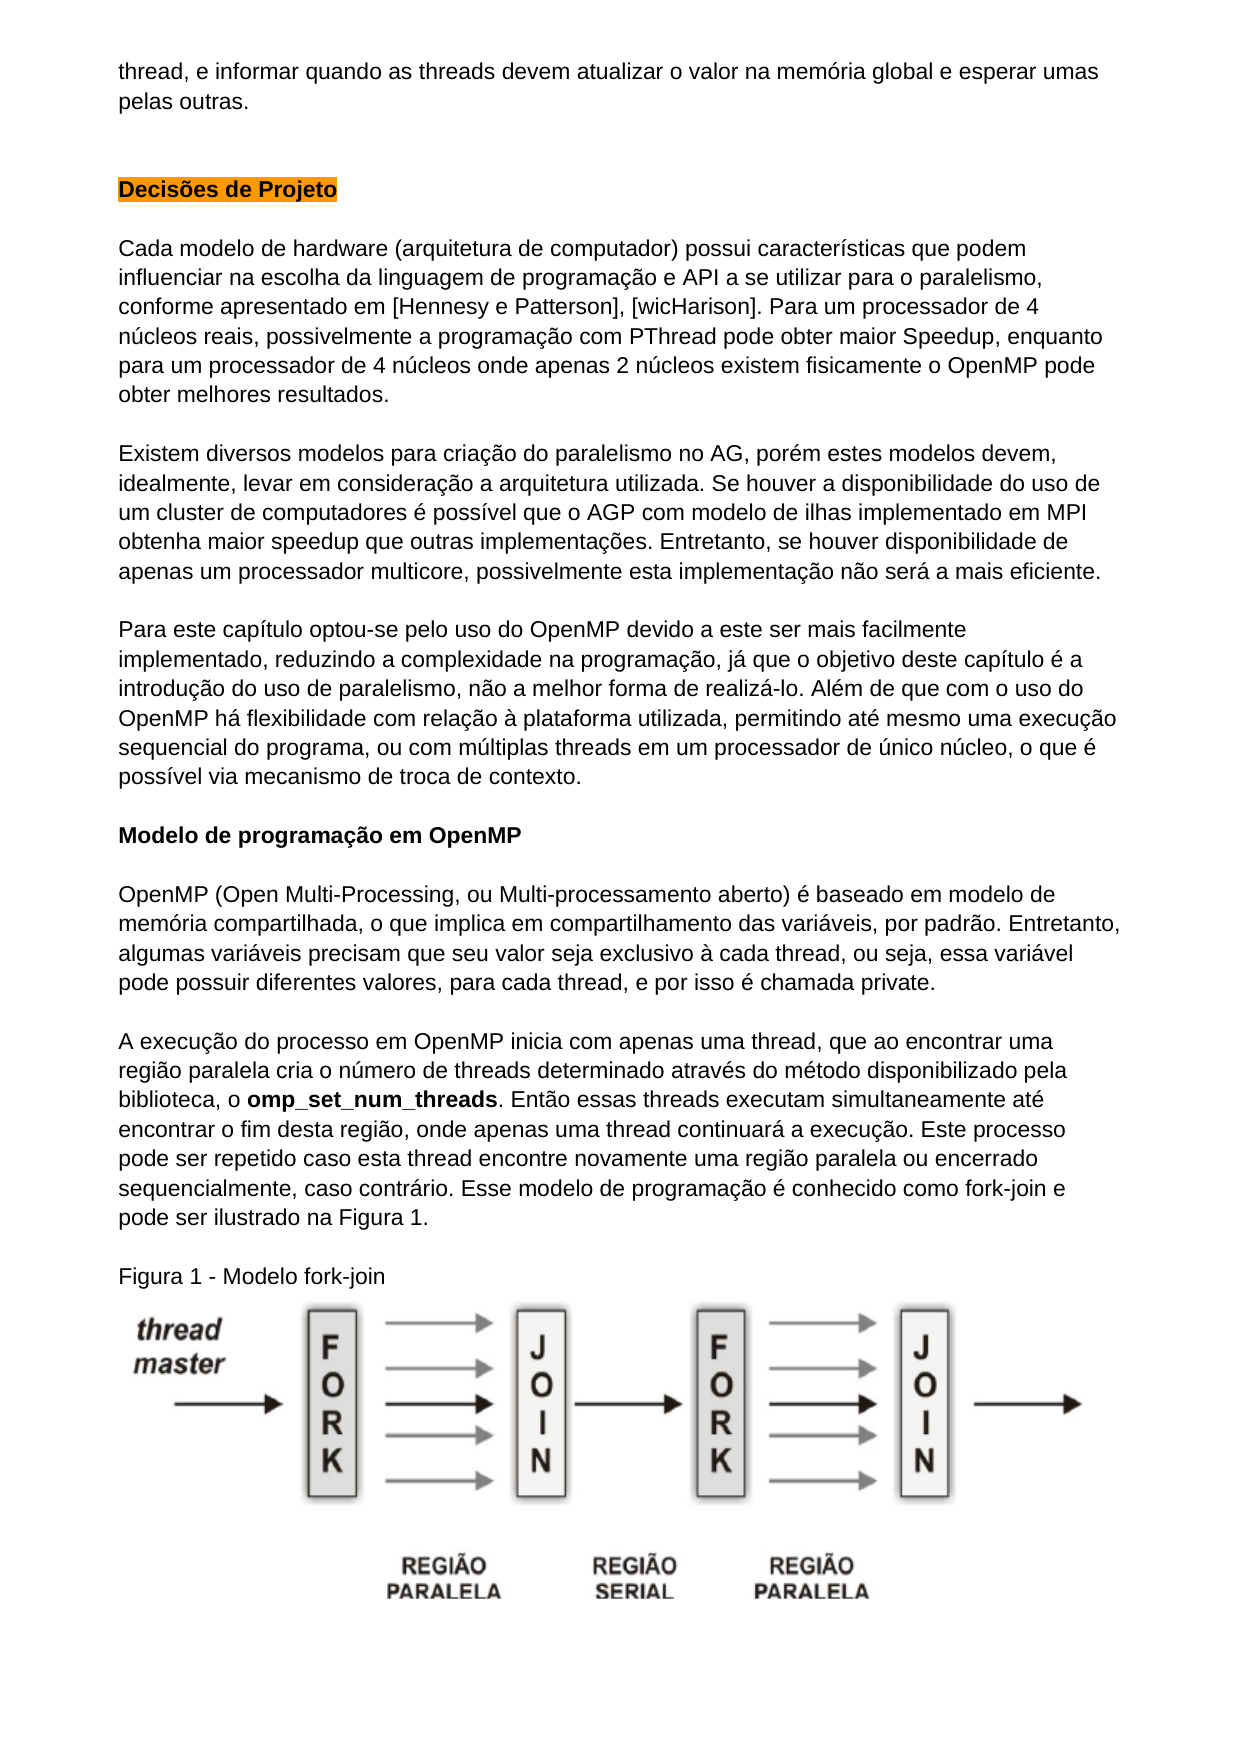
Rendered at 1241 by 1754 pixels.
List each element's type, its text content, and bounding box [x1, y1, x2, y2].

text A execução do processo em OpenMP inicia com apenas uma thread, que ao encontrar uma região paralela cria o número de threads determinado através do método disponibilizado pela biblioteca, o omp_set_num_threads. Então essas threads executam simultaneamente até encontrar o fim desta região, onde apenas uma thread continuará a execução. Este processo pode ser repetido caso esta thread encontre novamente uma região paralela ou encerrado sequencialmente, caso contrário. Esse modelo de programação é conhecido como fork-join e pode ser ilustrado na Figura 1. [118, 1028, 1122, 1230]
picture [118, 1292, 1123, 1610]
text Decisões de Projeto [118, 177, 1122, 202]
text Existem diversos modelos para criação do paralelismo no AG, porém estes modelos devem, idealmente, levar em consideração a arquitetura utilizada. Se houver a disponibilidade do uso de um cluster de computadores é possível que o AGP com modelo de ilhas implementado em MPI obtenha maior speedup que outras implementações. Entretanto, se houver disponibilidade de apenas um processador multicore, possivelmente esta implementação não será a mais eficiente. [118, 441, 1122, 584]
text Cada modelo de hardware (arquitetura de computador) possui características que podem influenciar na escolha da linguagem de programação e API a se utilizar para o paralelismo, conforme apresentado em [Hennesy e Patterson], [wicHarison]. Para um processador de 4 núcleos reais, possivelmente a programação com PThread pode obter maior Speedup, enquanto para um processador de 4 núcleos onde apenas 2 núcleos existem fisicamente o OpenMP pode obter melhores resultados. [118, 235, 1122, 408]
text Para este capítulo optou-se pelo uso do OpenMP devido a este ser mais facilmente implementado, reduzindo a complexidade na programação, já que o objetivo deste capítulo é a introdução do uso de paralelismo, não a melhor forma de realizá-lo. Além de que com o uso do OpenMP há flexibilidade com relação à plataforma utilizada, permitindo até mesmo uma execução sequencial do programa, ou com múltiplas threads em um processador de único núcleo, o que é possível via mecanismo de troca de contexto. [118, 617, 1122, 790]
text Modelo de programação em OpenMP [118, 823, 1122, 848]
text thread, e informar quando as threads devem atualizar o valor na memória global e esperar umas pelas outras. [118, 59, 1122, 114]
text OpenMP (Open Multi-Processing, ou Multi-processamento aberto) é baseado em modelo de memória compartilhada, o que implica em compartilhamento das variáveis, por padrão. Entretanto, algumas variáveis precisam que seu valor seja exclusivo à cada thread, ou seja, essa variável pode possuir diferentes valores, para cada thread, e por isso é chamada private. [118, 882, 1122, 995]
text Figura 1 - Modelo fork-join [118, 1263, 1122, 1289]
